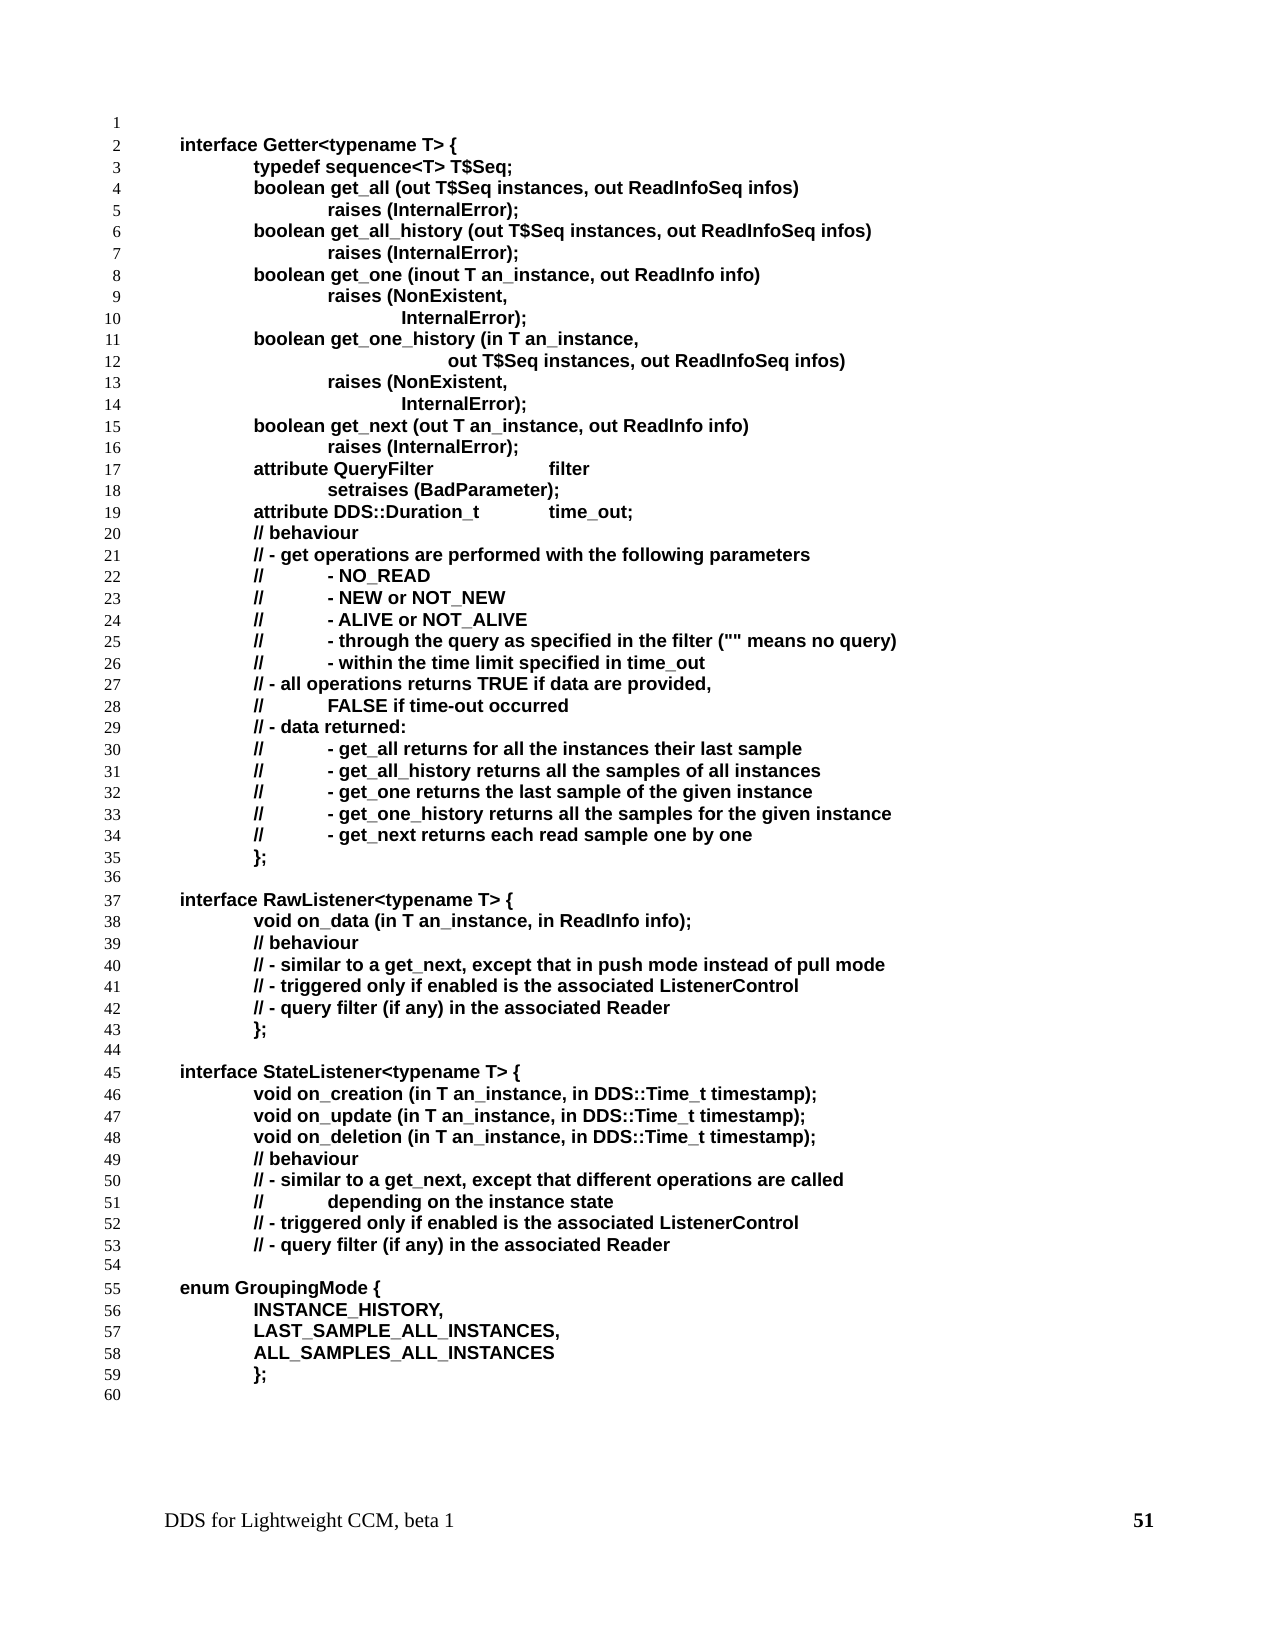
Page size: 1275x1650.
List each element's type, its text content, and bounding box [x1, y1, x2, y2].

text out T$Seq instances, out ReadInfoSeq infos) [179, 350, 1200, 371]
text // - query filter (if any) in the associated Reader [179, 1234, 1200, 1255]
text // - get_one returns the last sample of the given instance [179, 781, 1200, 802]
text setraises (BadParameter); [179, 479, 1200, 501]
text // - get_next returns each read sample one by one [179, 824, 1200, 846]
text // - NEW or NOT_NEW [179, 587, 1200, 608]
text void on_creation (in T an_instance, in DDS::Time_t timestamp); [179, 1083, 1200, 1104]
text // depending on the instance state [179, 1191, 1200, 1212]
text // - query filter (if any) in the associated Reader [179, 997, 1200, 1018]
text raises (InternalError); [179, 199, 1200, 220]
text }; [179, 1363, 1200, 1385]
text interface Getter<typename T> { [179, 134, 1200, 156]
text // - ALIVE or NOT_ALIVE [179, 608, 1200, 630]
text interface RawListener<typename T> { [179, 889, 1200, 910]
text raises (InternalError); [179, 242, 1200, 263]
text raises (NonExistent, [179, 285, 1200, 307]
text // FALSE if time-out occurred [179, 695, 1200, 716]
text attribute QueryFilter filter [179, 457, 1200, 479]
text // behaviour [179, 1147, 1200, 1169]
text typedef sequence<T> T$Seq; [179, 156, 1200, 177]
text // - NO_READ [179, 565, 1200, 587]
text // - within the time limit specified in time_out [179, 652, 1200, 673]
text interface StateListener<typename T> { [179, 1061, 1200, 1083]
text ALL_SAMPLES_ALL_INSTANCES [179, 1342, 1200, 1363]
text // - triggered only if enabled is the associated ListenerControl [179, 975, 1200, 997]
text // - similar to a get_next, except that in push mode instead of pull mode [179, 953, 1200, 975]
text boolean get_all (out T$Seq instances, out ReadInfoSeq infos) [179, 177, 1200, 199]
text LAST_SAMPLE_ALL_INSTANCES, [179, 1320, 1200, 1342]
text }; [179, 1018, 1200, 1040]
text // behaviour [179, 932, 1200, 953]
text // - through the query as specified in the filter ("" means no query) [179, 630, 1200, 652]
text }; [179, 846, 1200, 867]
text // behaviour [179, 522, 1200, 544]
text // - get operations are performed with the following parameters [179, 544, 1200, 565]
text // - get_all returns for all the instances their last sample [179, 738, 1200, 759]
text void on_update (in T an_instance, in DDS::Time_t timestamp); [179, 1104, 1200, 1126]
text // - similar to a get_next, except that different operations are called [179, 1169, 1200, 1191]
text // - get_one_history returns all the samples for the given instance [179, 802, 1200, 824]
text INSTANCE_HISTORY, [179, 1298, 1200, 1320]
text // - get_all_history returns all the samples of all instances [179, 759, 1200, 781]
text attribute DDS::Duration_t time_out; [179, 501, 1200, 522]
text void on_data (in T an_instance, in ReadInfo info); [179, 910, 1200, 932]
text // - triggered only if enabled is the associated ListenerControl [179, 1212, 1200, 1234]
text void on_deletion (in T an_instance, in DDS::Time_t timestamp); [179, 1126, 1200, 1147]
text InternalError); [179, 393, 1200, 414]
text boolean get_all_history (out T$Seq instances, out ReadInfoSeq infos) [179, 220, 1200, 242]
text // - data returned: [179, 716, 1200, 738]
text boolean get_one_history (in T an_instance, [179, 328, 1200, 350]
text boolean get_one (inout T an_instance, out ReadInfo info) [179, 263, 1200, 285]
text boolean get_next (out T an_instance, out ReadInfo info) [179, 414, 1200, 436]
text InternalError); [179, 307, 1200, 328]
text raises (NonExistent, [179, 371, 1200, 393]
text enum GroupingMode { [179, 1277, 1200, 1298]
text raises (InternalError); [179, 436, 1200, 457]
text // - all operations returns TRUE if data are provided, [179, 673, 1200, 695]
